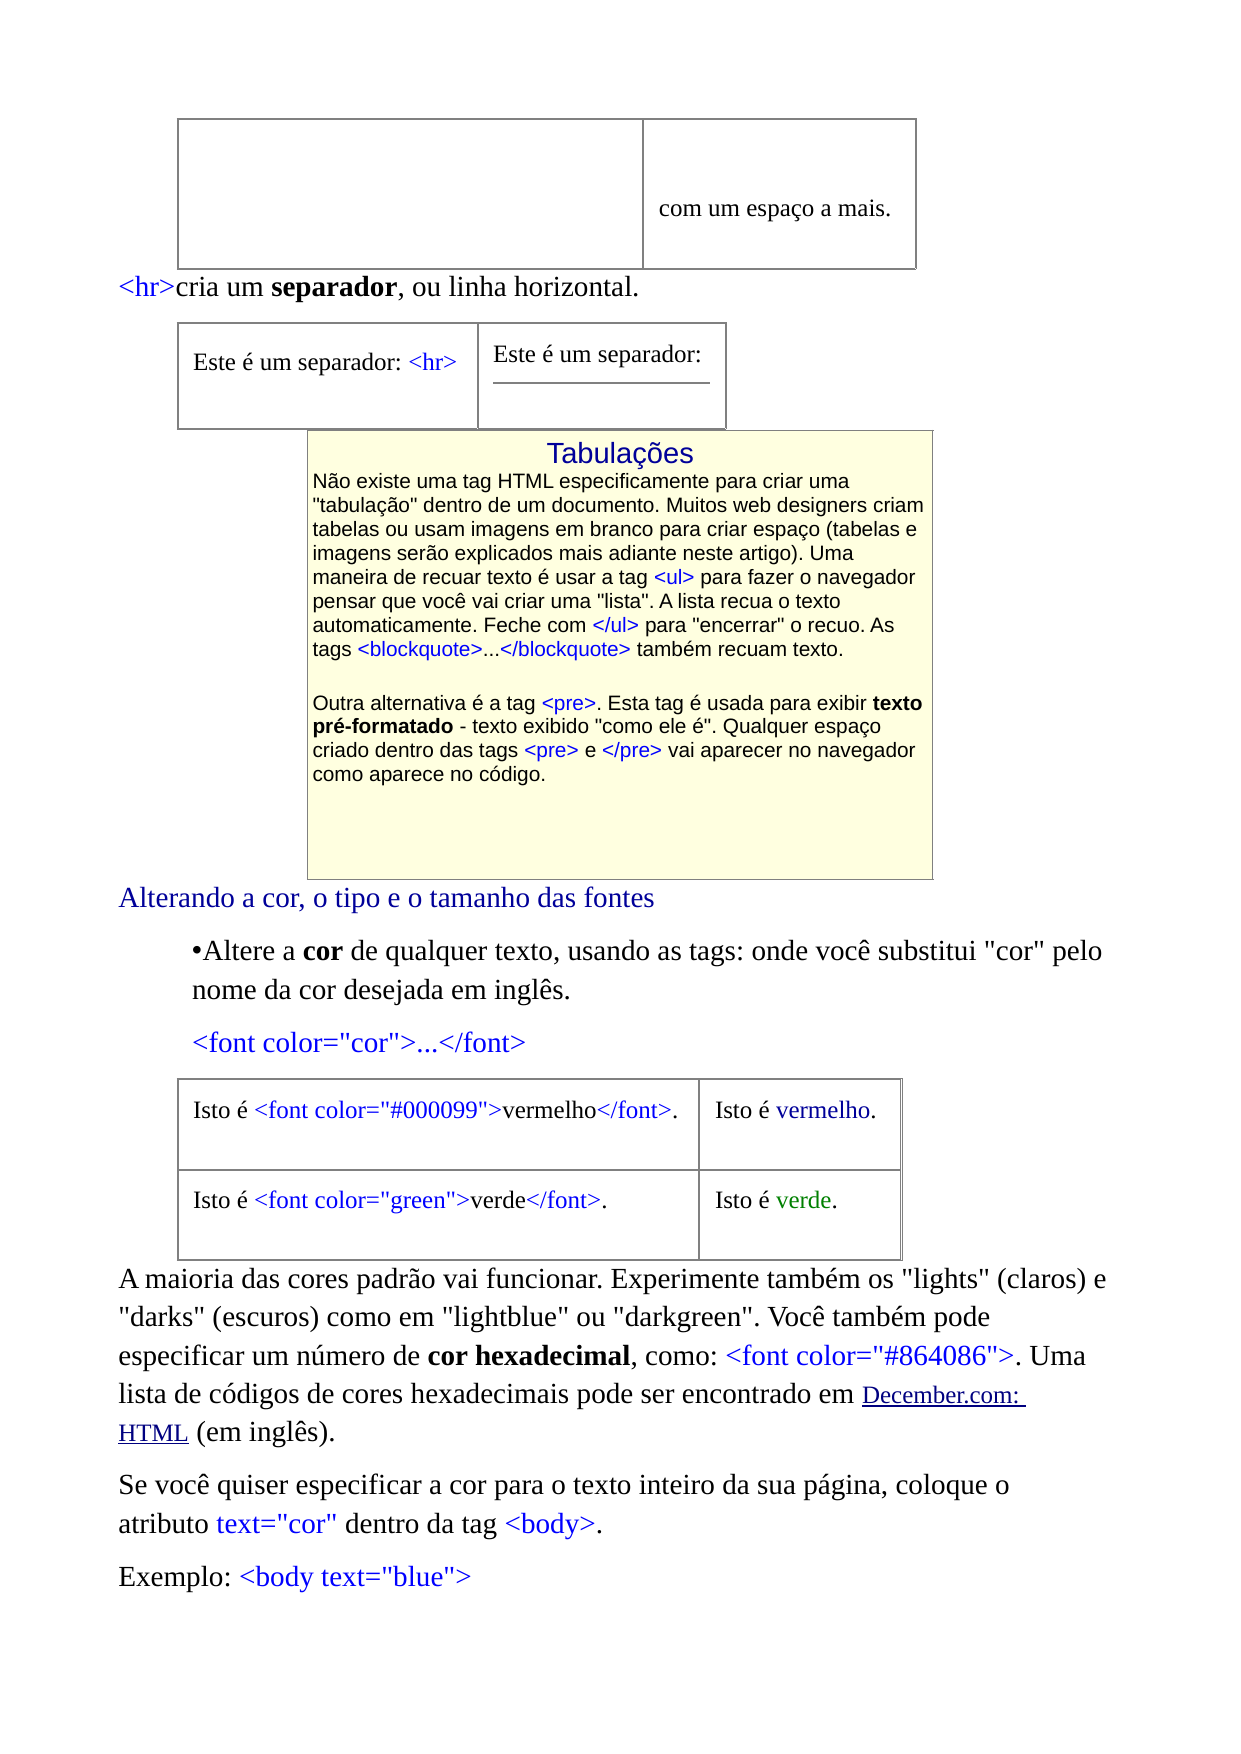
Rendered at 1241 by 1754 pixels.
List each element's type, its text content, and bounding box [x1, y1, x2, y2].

table_header com um espaço a mais. [644, 120, 915, 267]
table_header Tabulações Não existe uma tag HTML especificamente para criar uma "tabulação" dentro de um documento. Muitos web designers criam tabelas ou usam imagens em branco para criar espaço (tabelas e imagens serão explicados mais adiante neste artigo). Uma maneira de recuar texto é usar a tag <ul> para fazer o navegador pensar que você vai criar uma "lista". A lista recua o texto automaticamente. Feche com </ul> para "encerrar" o recuo. As tags <blockquote>...</blockquote> também recuam texto. Outra alternativa é a tag <pre>. Esta tag é usada para exibir texto pré-formatado - texto exibido "como ele é". Qualquer espaço criado dentro das tags <pre> e </pre> vai aparecer no navegador como aparece no código. [308, 431, 932, 879]
table_header Este é um separador: <hr> [179, 324, 477, 428]
text A maioria das cores padrão vai funcionar. Experimente também os "lights" (claros) e "darks" (escuros) como em "lightblue" ou "darkgreen". Você também pode especificar um número de cor hexadecimal, como: <font color="#864086">. Uma lista de códigos de cores hexadecimais pode ser encontrado em December.com: HTML (em inglês). [118, 1261, 1122, 1448]
table_header [179, 120, 642, 267]
text Exemplo: <body text="blue"> [118, 1559, 1122, 1592]
table_cell Isto é <font color="green">verde</font>. [179, 1171, 698, 1259]
text <hr>cria um separador, ou linha horizontal. [118, 269, 1122, 302]
table_header Este é um separador: [479, 324, 725, 428]
text Alterando a cor, o tipo e o tamanho das fontes [118, 880, 1122, 914]
table_header Isto é <font color="#000099">vermelho</font>. [179, 1080, 698, 1169]
table_cell Isto é verde. [700, 1171, 900, 1259]
list <font color="cor">...</font> [118, 1025, 1122, 1059]
table_header Isto é vermelho. [700, 1080, 900, 1169]
list Altere a cor de qualquer texto, usando as tags: onde você substitui "cor" pelo nome da cor desejada em inglês. [118, 933, 1122, 1006]
text Se você quiser especificar a cor para o texto inteiro da sua página, coloque o atributo text="cor" dentro da tag <body>. [118, 1467, 1122, 1539]
